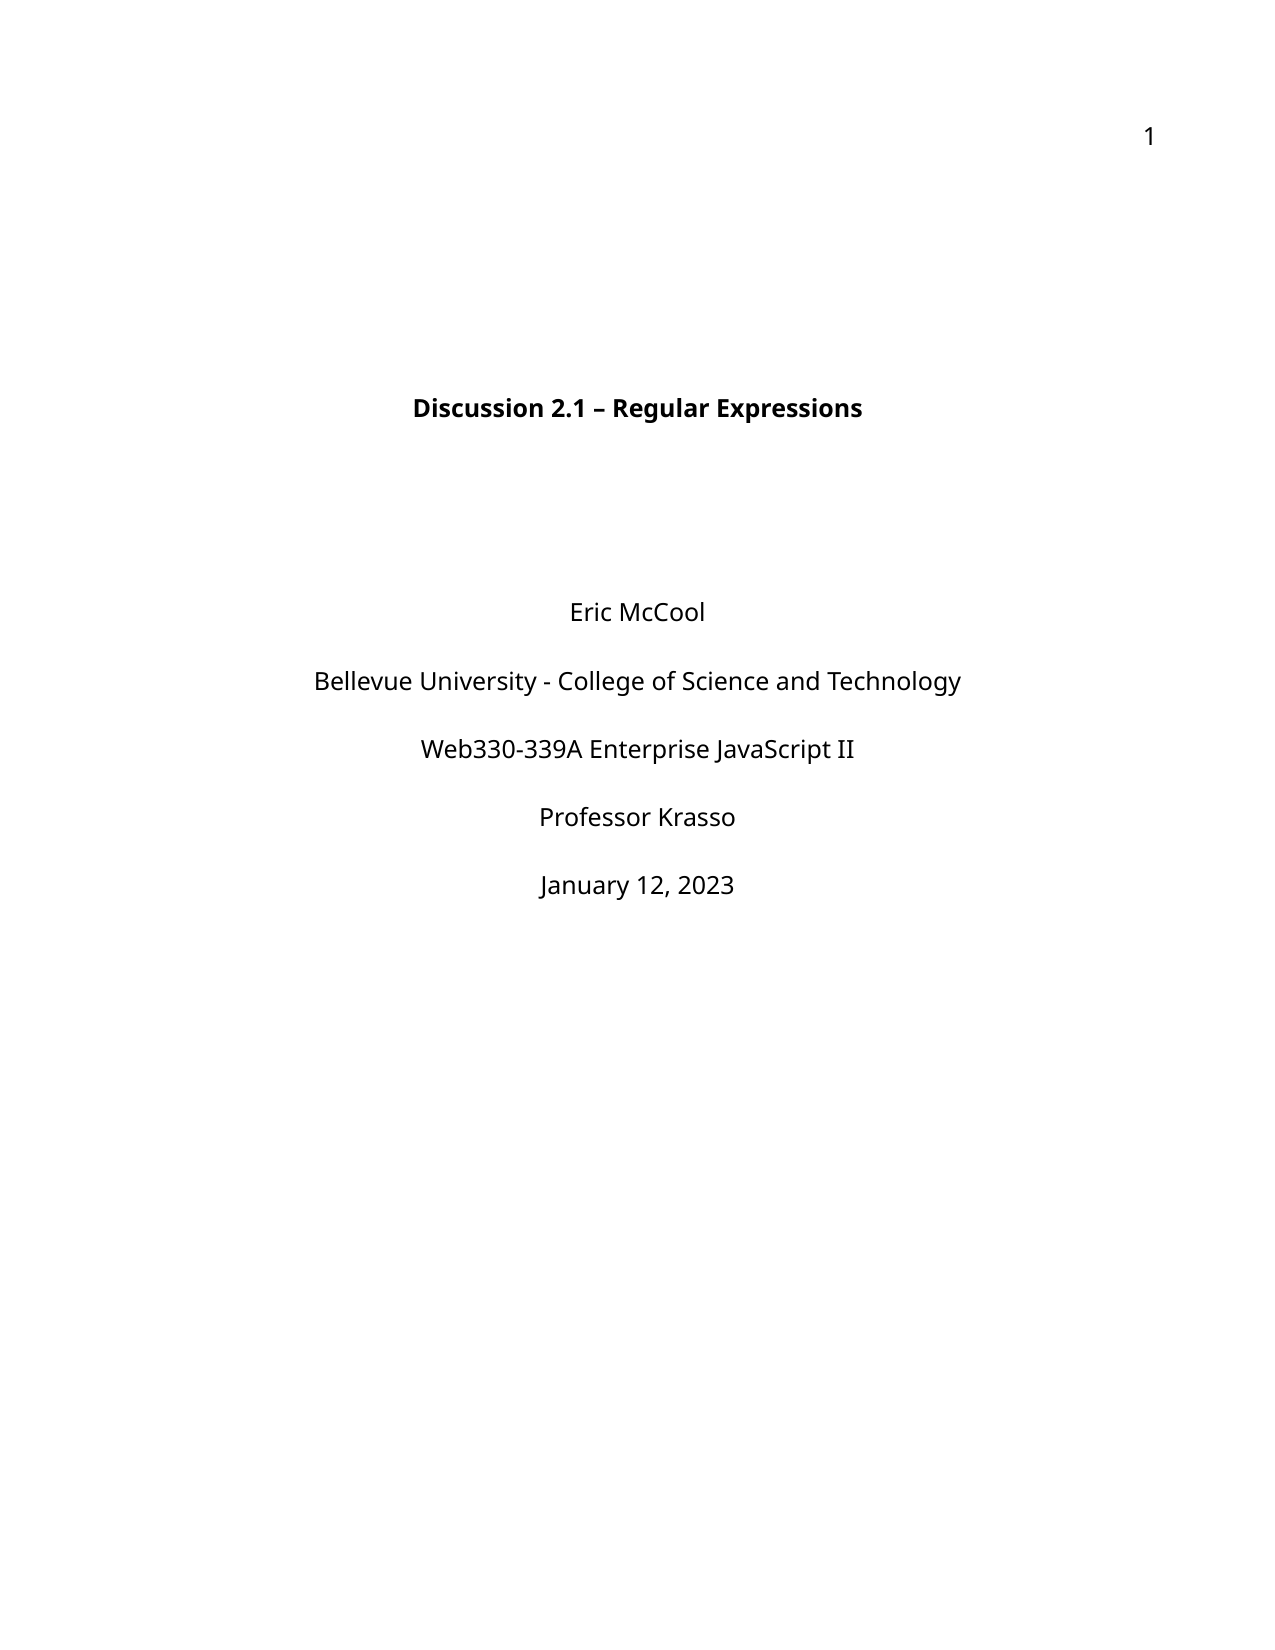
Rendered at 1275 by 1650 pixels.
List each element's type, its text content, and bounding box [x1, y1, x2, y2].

text Web330-339A Enterprise JavaScript II [118, 731, 1157, 765]
text January 12, 2023 [118, 867, 1157, 902]
text Bellevue University - College of Science and Technology [118, 663, 1157, 697]
text Eric McCool [118, 595, 1157, 629]
text Discussion 2.1 – Regular Expressions [118, 391, 1157, 425]
text 1 [118, 118, 1157, 152]
text Professor Krasso [118, 799, 1157, 833]
